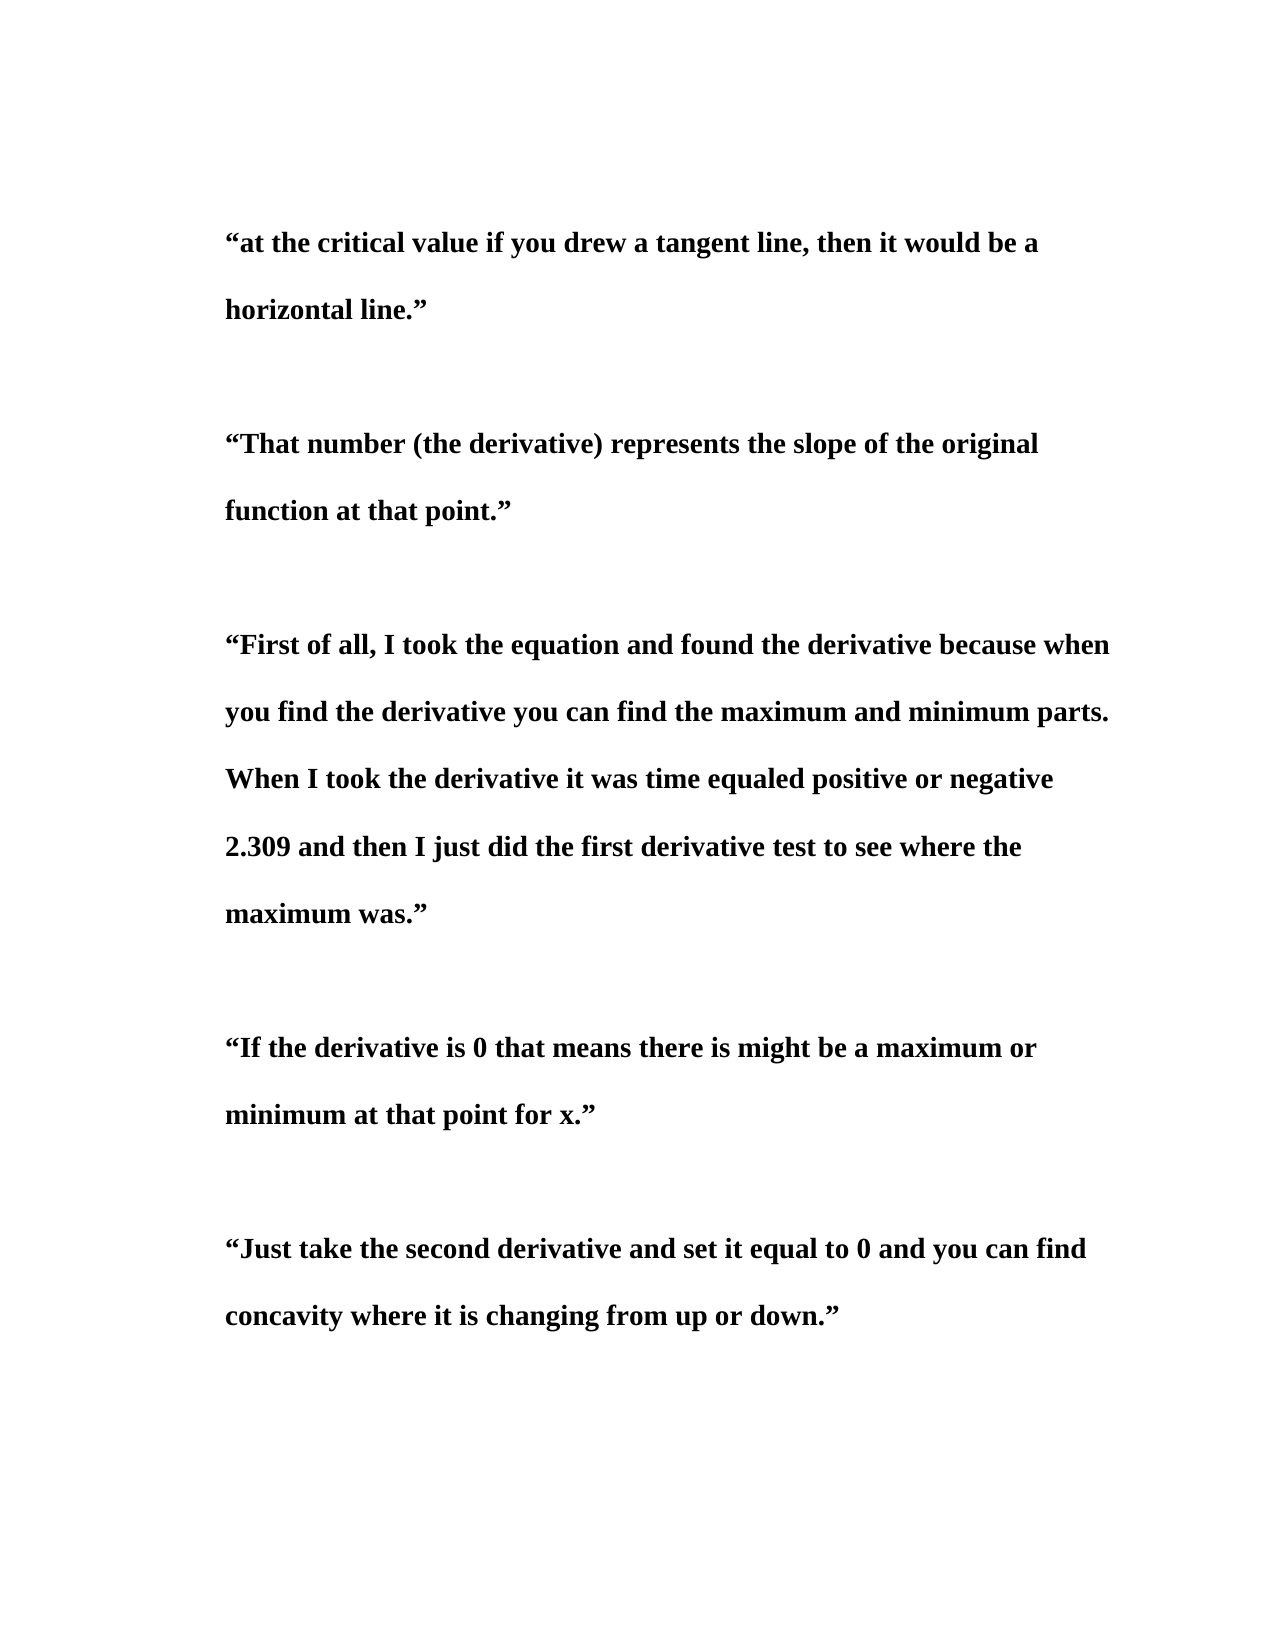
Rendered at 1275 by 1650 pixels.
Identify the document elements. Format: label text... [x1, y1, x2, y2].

text “Just take the second derivative and set it equal to 0 and you can find concavity where it is changing from up or down.” [225, 1231, 1125, 1332]
text “That number (the derivative) represents the slope of the original function at that point.” [225, 426, 1125, 527]
text “If the derivative is 0 that means there is might be a maximum or minimum at that point for x.” [225, 1030, 1125, 1131]
text “First of all, I took the equation and found the derivative because when you find the derivative you can find the maximum and minimum parts. When I took the derivative it was time equaled positive or negative 2.309 and then I just did the first derivative test to see where the maximum was.” [225, 627, 1125, 929]
text “at the critical value if you drew a tangent line, then it would be a horizontal line.” [225, 225, 1125, 326]
